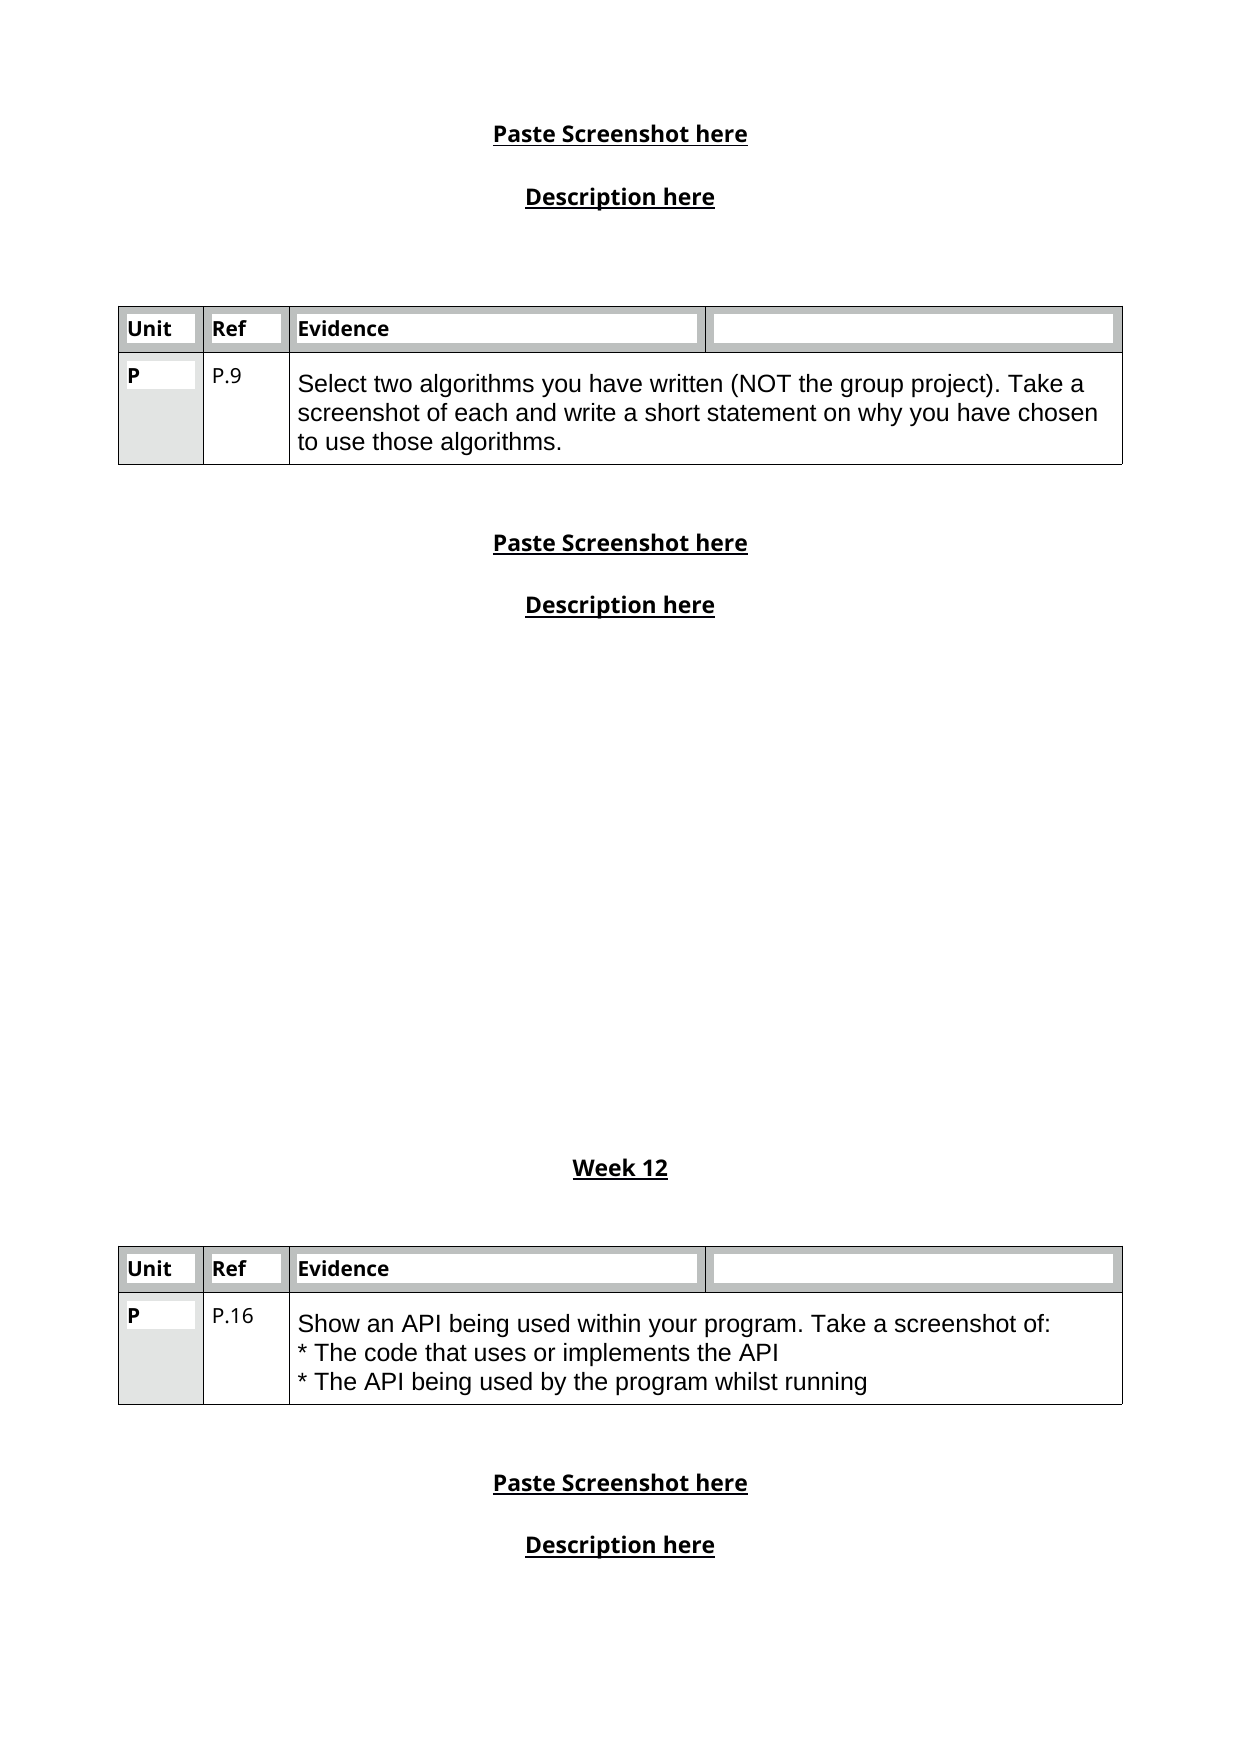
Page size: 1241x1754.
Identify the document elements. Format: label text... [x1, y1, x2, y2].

table_cell P [119, 353, 203, 464]
table_header [706, 307, 1122, 352]
table_header Ref [204, 307, 289, 352]
table_header Unit [119, 1247, 203, 1292]
table_header Unit [119, 307, 203, 352]
table_cell P.16 [204, 1293, 289, 1404]
text Description here [118, 589, 1122, 621]
table_cell P.9 [204, 353, 289, 464]
table_header Evidence [290, 1247, 705, 1292]
text Description here [118, 1529, 1122, 1561]
table_header Evidence [290, 307, 705, 352]
text Week 12 [118, 1152, 1122, 1183]
table_header Ref [204, 1247, 289, 1292]
table_cell P [119, 1293, 203, 1404]
text Description here [118, 181, 1122, 212]
table_cell Select two algorithms you have written (NOT the group project). Take a screenshot of each and write a short statement on why you have chosen to use those algorithms. [290, 353, 1122, 464]
text Paste Screenshot here [118, 1467, 1122, 1498]
table_header [706, 1247, 1122, 1292]
table_cell Show an API being used within your program. Take a screenshot of: * The code that uses or implements the API * The API being used by the program whilst running [290, 1293, 1122, 1404]
text Paste Screenshot here [118, 527, 1122, 558]
text Paste Screenshot here [118, 118, 1122, 149]
